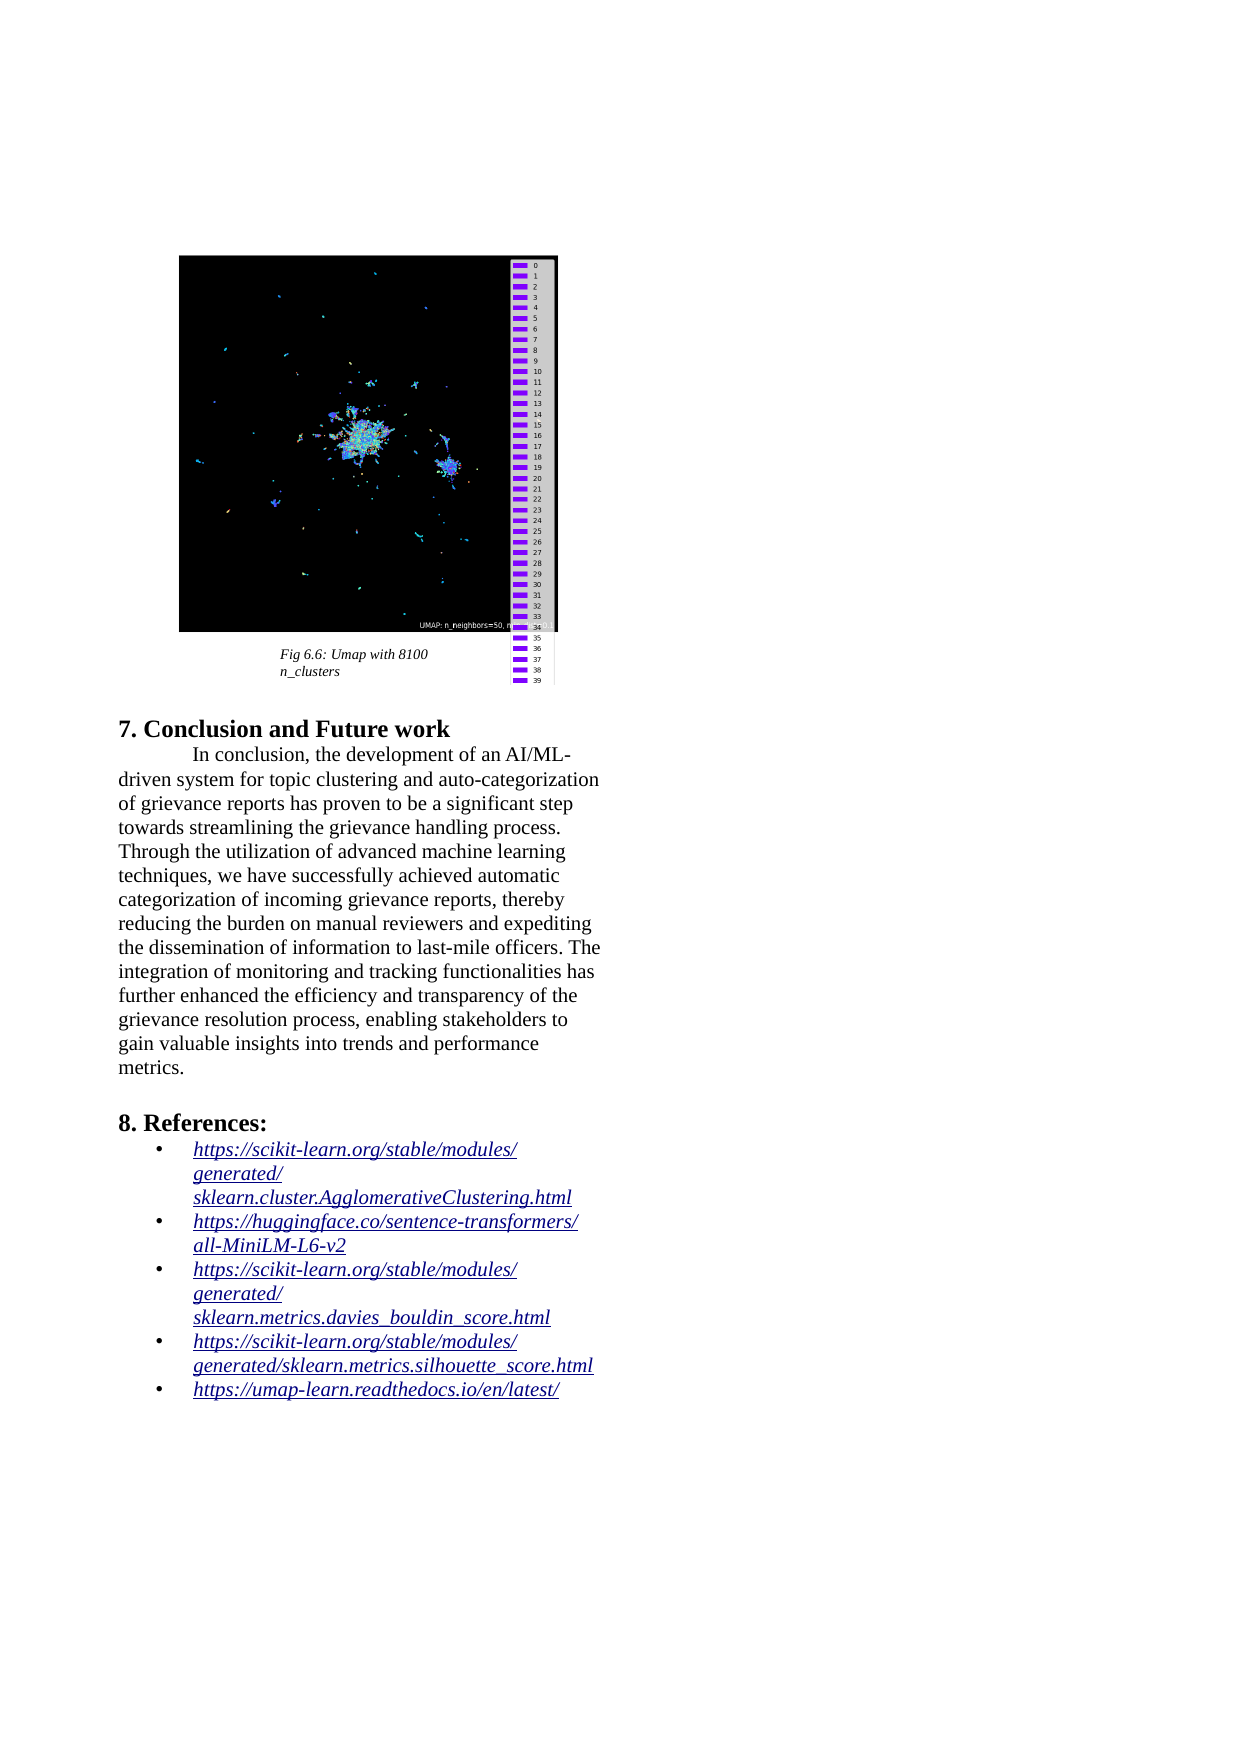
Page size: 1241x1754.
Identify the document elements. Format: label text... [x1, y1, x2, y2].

list https://umap-learn.readthedocs.io/en/latest/ [156, 1377, 605, 1401]
list https://huggingface.co/sentence-transformers/all-MiniLM-L6-v2 [156, 1209, 605, 1257]
list https://scikit-learn.org/stable/modules/generated/sklearn.cluster.AgglomerativeClustering.html [156, 1137, 605, 1209]
text In conclusion, the development of an AI/ML-driven system for topic clustering and auto-categorization of grievance reports has proven to be a significant step towards streamlining the grievance handling process. Through the utilization of advanced machine learning techniques, we have successfully achieved automatic categorization of incoming grievance reports, thereby reducing the burden on manual reviewers and expediting the dissemination of information to last-mile officers. The integration of monitoring and tracking functionalities has further enhanced the efficiency and transparency of the grievance resolution process, enabling stakeholders to gain valuable insights into trends and performance metrics. [118, 742, 605, 1079]
list https://scikit-learn.org/stable/modules/generated/sklearn.metrics.davies_bouldin_score.html [156, 1257, 605, 1329]
picture [118, 197, 605, 685]
text 7. Conclusion and Future work [118, 714, 605, 742]
text 8. References: [118, 1108, 605, 1137]
list https://scikit-learn.org/stable/modules/generated/sklearn.metrics.silhouette_score.html [156, 1329, 605, 1377]
